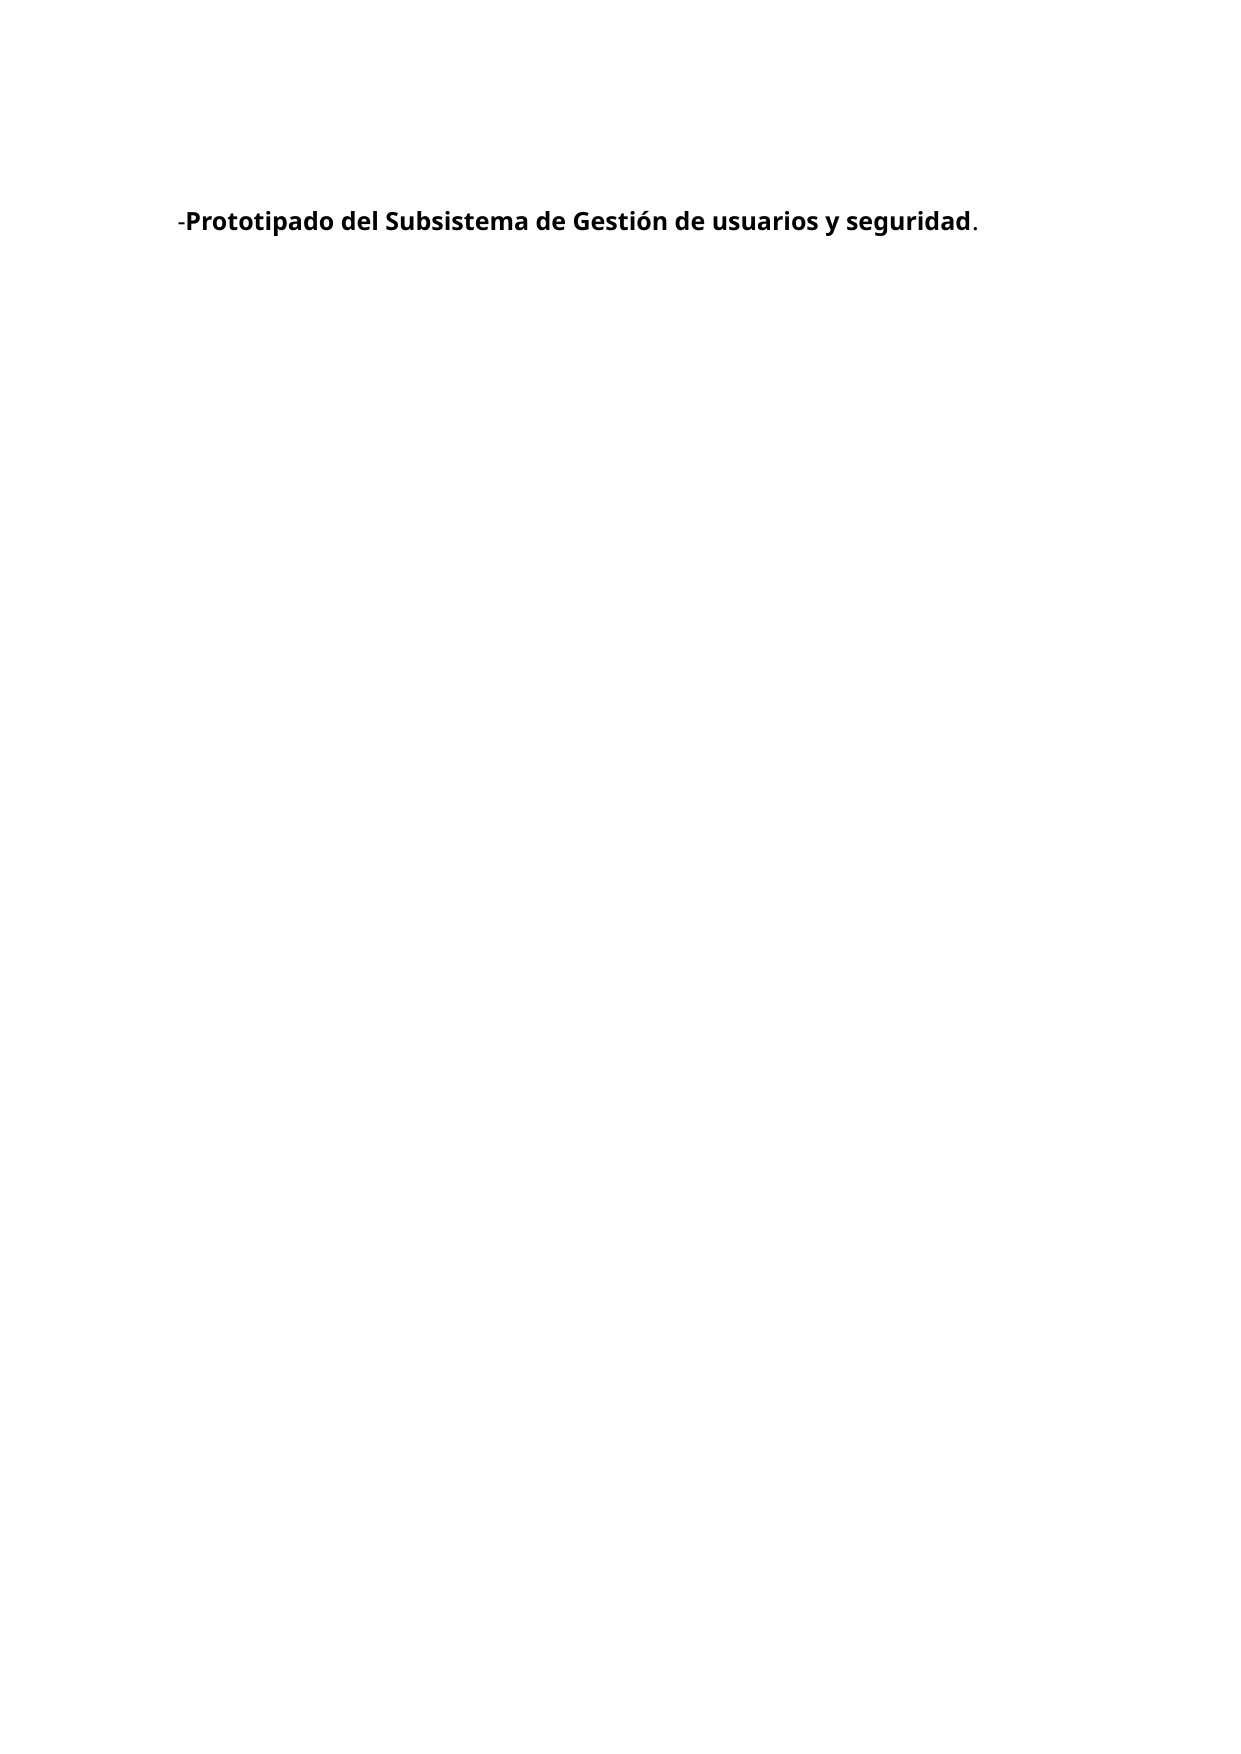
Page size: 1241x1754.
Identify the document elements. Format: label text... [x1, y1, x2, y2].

text -Prototipado del Subsistema de Gestión de usuarios y seguridad. [177, 203, 1063, 237]
